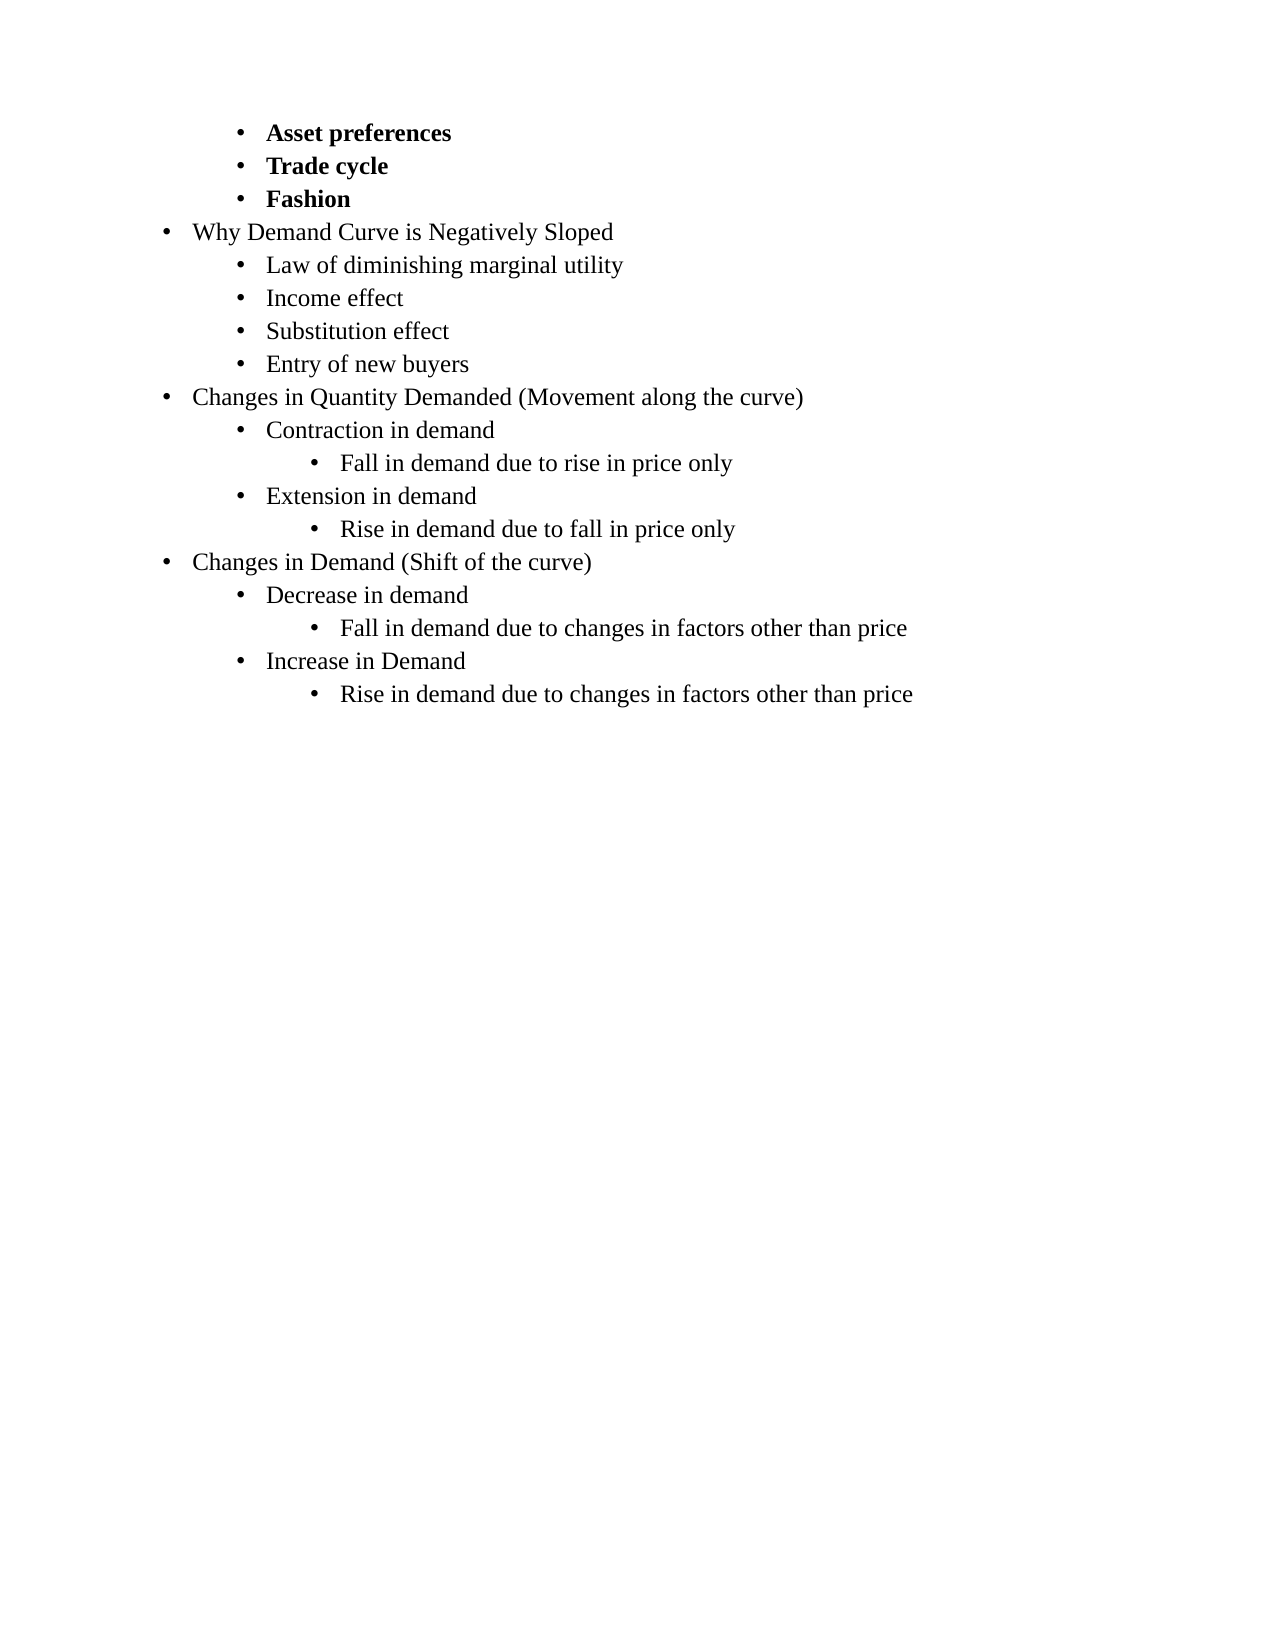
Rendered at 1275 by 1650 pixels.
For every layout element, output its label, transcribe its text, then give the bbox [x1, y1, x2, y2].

list Rise in demand due to fall in price only [310, 514, 1157, 543]
list Entry of new buyers [236, 349, 1157, 378]
list Contraction in demand [236, 415, 1157, 444]
list Increase in Demand [236, 646, 1157, 675]
list Decrease in demand [236, 580, 1157, 609]
list Fall in demand due to changes in factors other than price [310, 613, 1157, 642]
list Fall in demand due to rise in price only [310, 448, 1157, 477]
list Income effect [236, 283, 1157, 312]
list Asset preferences [236, 118, 1157, 147]
list Law of diminishing marginal utility [236, 250, 1157, 279]
list Substitution effect [236, 316, 1157, 345]
list Rise in demand due to changes in factors other than price [310, 679, 1157, 708]
list Fashion [236, 184, 1157, 213]
list Changes in Quantity Demanded (Movement along the curve) [162, 382, 1157, 411]
list Trade cycle [236, 151, 1157, 180]
list Extension in demand [236, 481, 1157, 510]
list Why Demand Curve is Negatively Sloped [162, 217, 1157, 246]
list Changes in Demand (Shift of the curve) [162, 547, 1157, 576]
